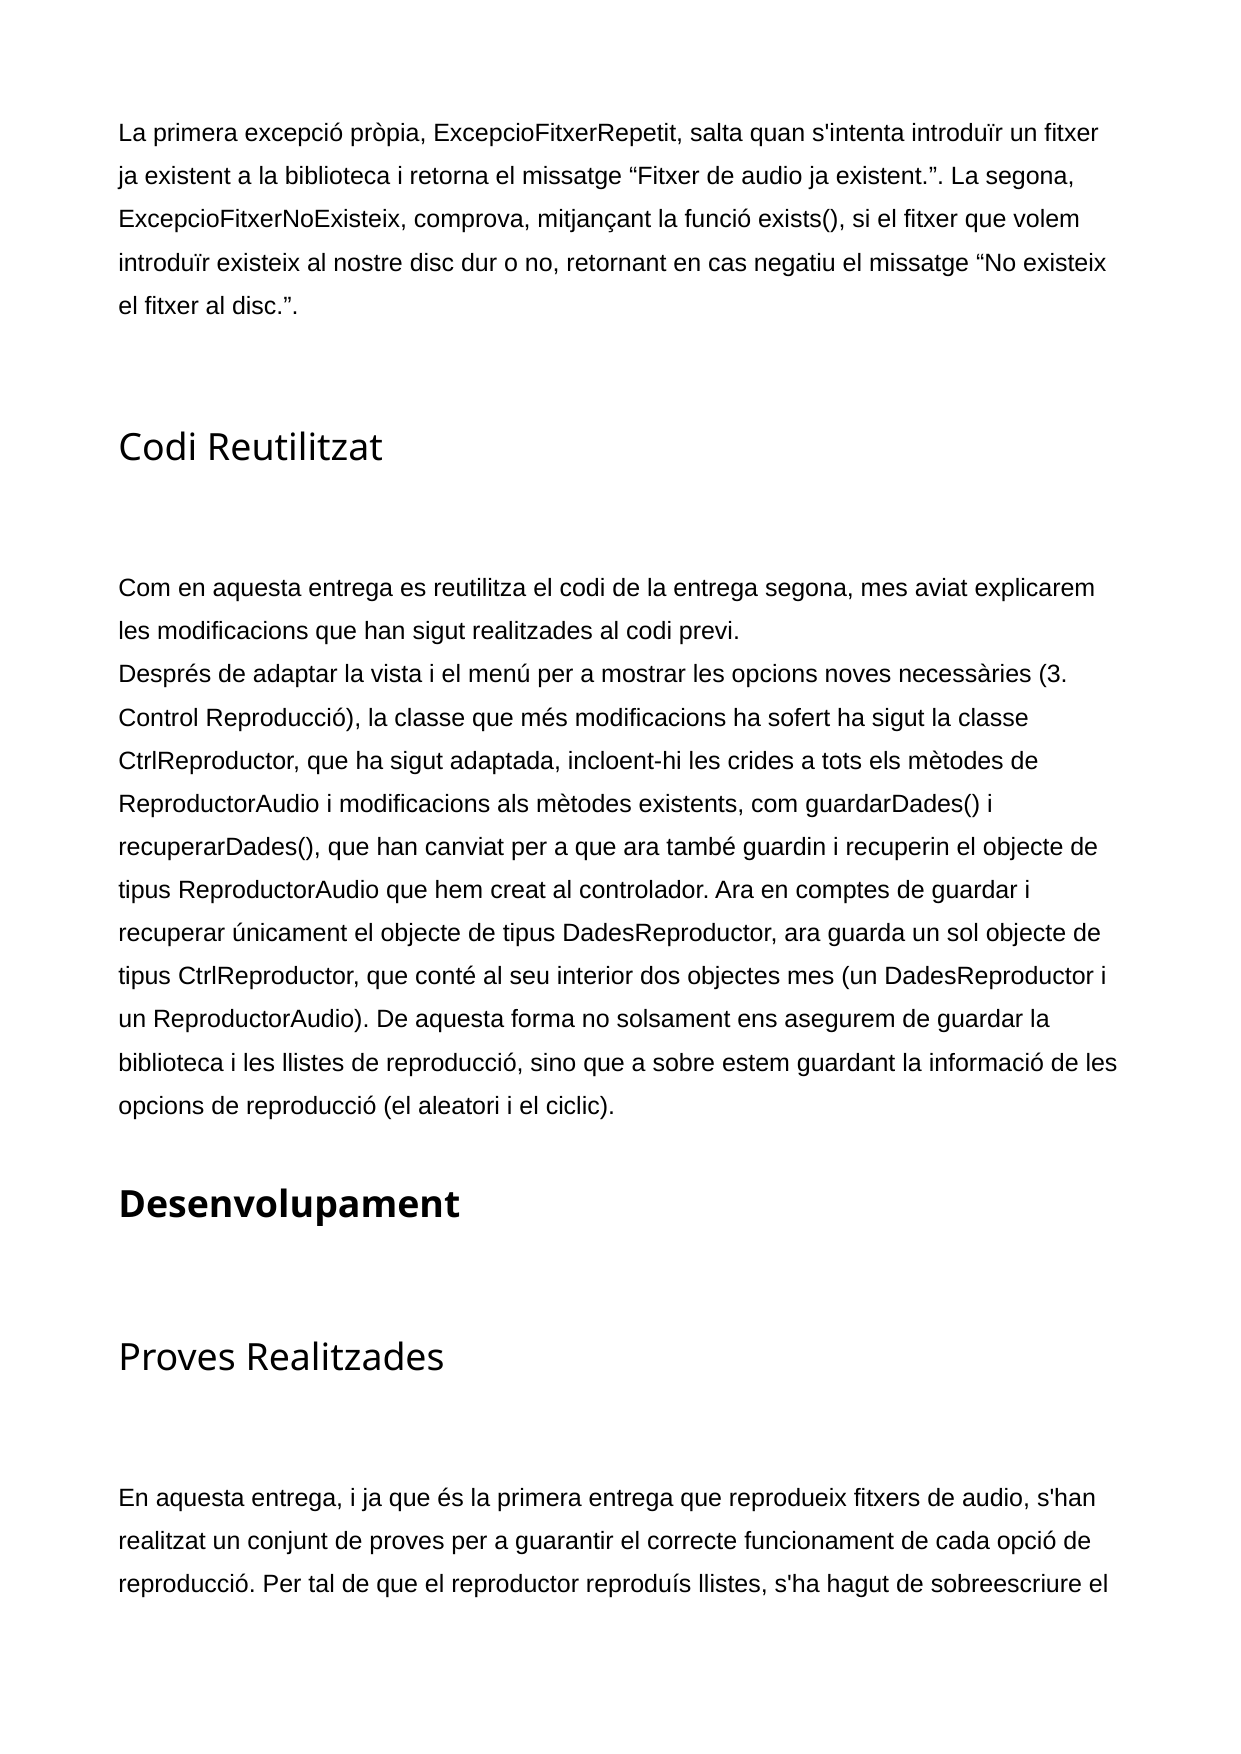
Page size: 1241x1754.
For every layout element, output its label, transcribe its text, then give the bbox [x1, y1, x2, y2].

text Després de adaptar la vista i el menú per a mostrar les opcions noves necessàries (3. Control Reproducció), la classe que més modificacions ha sofert ha sigut la classe CtrlReproductor, que ha sigut adaptada, incloent-hi les crides a tots els mètodes de ReproductorAudio i modificacions als mètodes existents, com guardarDades() i recuperarDades(), que han canviat per a que ara també guardin i recuperin el objecte de tipus ReproductorAudio que hem creat al controlador. Ara en comptes de guardar i recuperar únicament el objecte de tipus DadesReproductor, ara guarda un sol objecte de tipus CtrlReproductor, que conté al seu interior dos objectes mes (un DadesReproductor i un ReproductorAudio). De aquesta forma no solsament ens asegurem de guardar la biblioteca i les llistes de reproducció, sino que a sobre estem guardant la informació de les opcions de reproducció (el aleatori i el ciclic). [118, 659, 1122, 1119]
text Codi Reutilitzat [118, 420, 1122, 471]
text En aquesta entrega, i ja que és la primera entrega que reprodueix fitxers de audio, s'han realitzat un conjunt de proves per a guarantir el correcte funcionament de cada opció de reproducció. Per tal de que el reproductor reproduís llistes, s'ha hagut de sobreescriure el [118, 1483, 1122, 1598]
text Proves Realitzades [118, 1330, 1122, 1381]
text Com en aquesta entrega es reutilitza el codi de la entrega segona, mes aviat explicarem les modificacions que han sigut realitzades al codi previ. [118, 573, 1122, 645]
text Desenvolupament [118, 1177, 1122, 1228]
text La primera excepció pròpia, ExcepcioFitxerRepetit, salta quan s'intenta introduïr un fitxer ja existent a la biblioteca i retorna el missatge “Fitxer de audio ja existent.”. La segona, ExcepcioFitxerNoExisteix, comprova, mitjançant la funció exists(), si el fitxer que volem introduïr existeix al nostre disc dur o no, retornant en cas negatiu el missatge “No existeix el fitxer al disc.”. [118, 118, 1122, 319]
